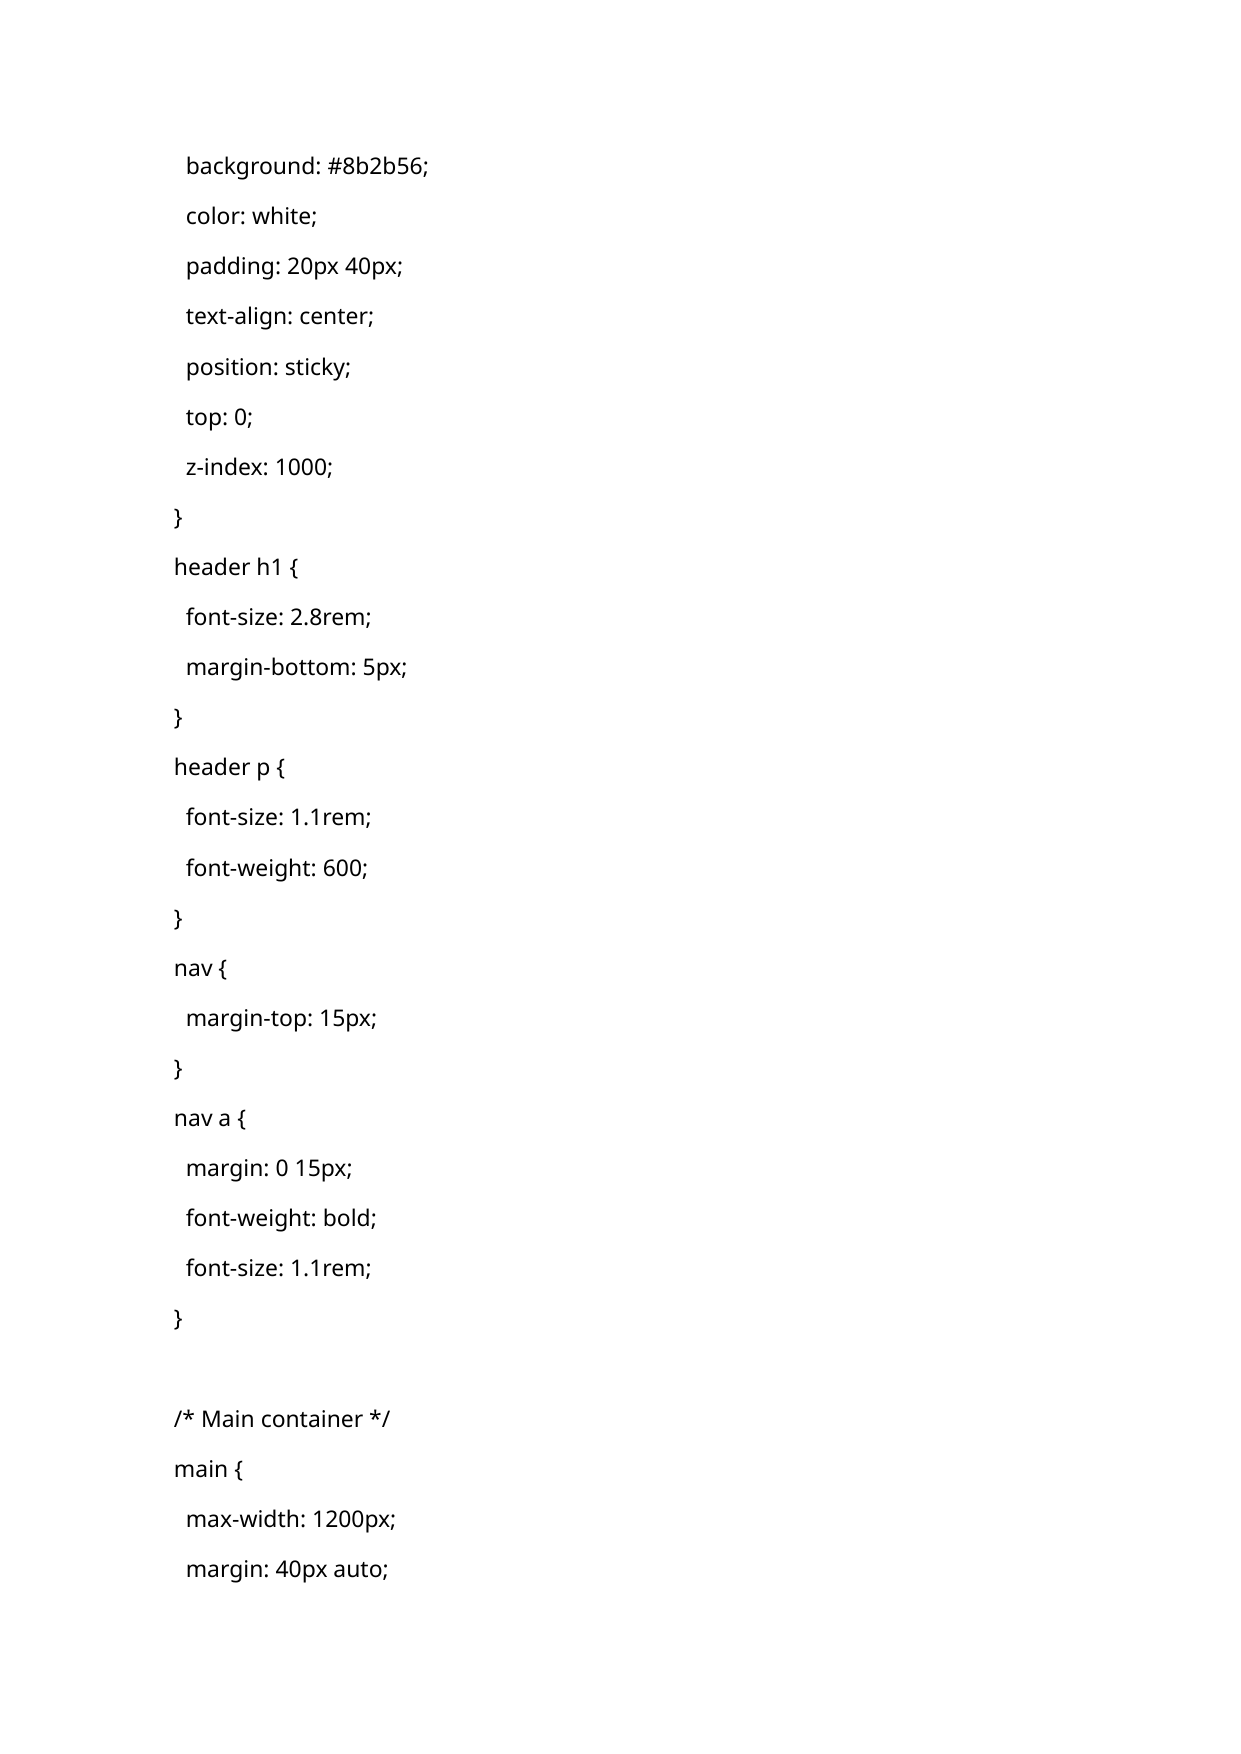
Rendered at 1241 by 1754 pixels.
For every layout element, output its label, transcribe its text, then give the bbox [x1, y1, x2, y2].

text top: 0; [150, 401, 1090, 432]
text font-weight: 600; [150, 851, 1090, 883]
text nav a { [150, 1102, 1090, 1133]
text color: white; [150, 200, 1090, 231]
text margin: 40px auto; [150, 1553, 1090, 1584]
text padding: 20px 40px; [150, 250, 1090, 281]
text font-size: 2.8rem; [150, 601, 1090, 632]
text text-align: center; [150, 300, 1090, 332]
text header p { [150, 751, 1090, 782]
text margin-bottom: 5px; [150, 651, 1090, 682]
text font-weight: bold; [150, 1202, 1090, 1233]
text position: sticky; [150, 350, 1090, 382]
text margin-top: 15px; [150, 1002, 1090, 1033]
text } [150, 1052, 1090, 1083]
text main { [150, 1453, 1090, 1484]
text header h1 { [150, 551, 1090, 582]
text } [150, 501, 1090, 532]
text font-size: 1.1rem; [150, 801, 1090, 833]
text } [150, 902, 1090, 933]
text } [150, 1302, 1090, 1334]
text background: #8b2b56; [150, 150, 1090, 181]
text nav { [150, 952, 1090, 983]
text z-index: 1000; [150, 451, 1090, 482]
text } [150, 701, 1090, 732]
text font-size: 1.1rem; [150, 1252, 1090, 1283]
text margin: 0 15px; [150, 1152, 1090, 1183]
text /* Main container */ [150, 1403, 1090, 1434]
text max-width: 1200px; [150, 1503, 1090, 1534]
